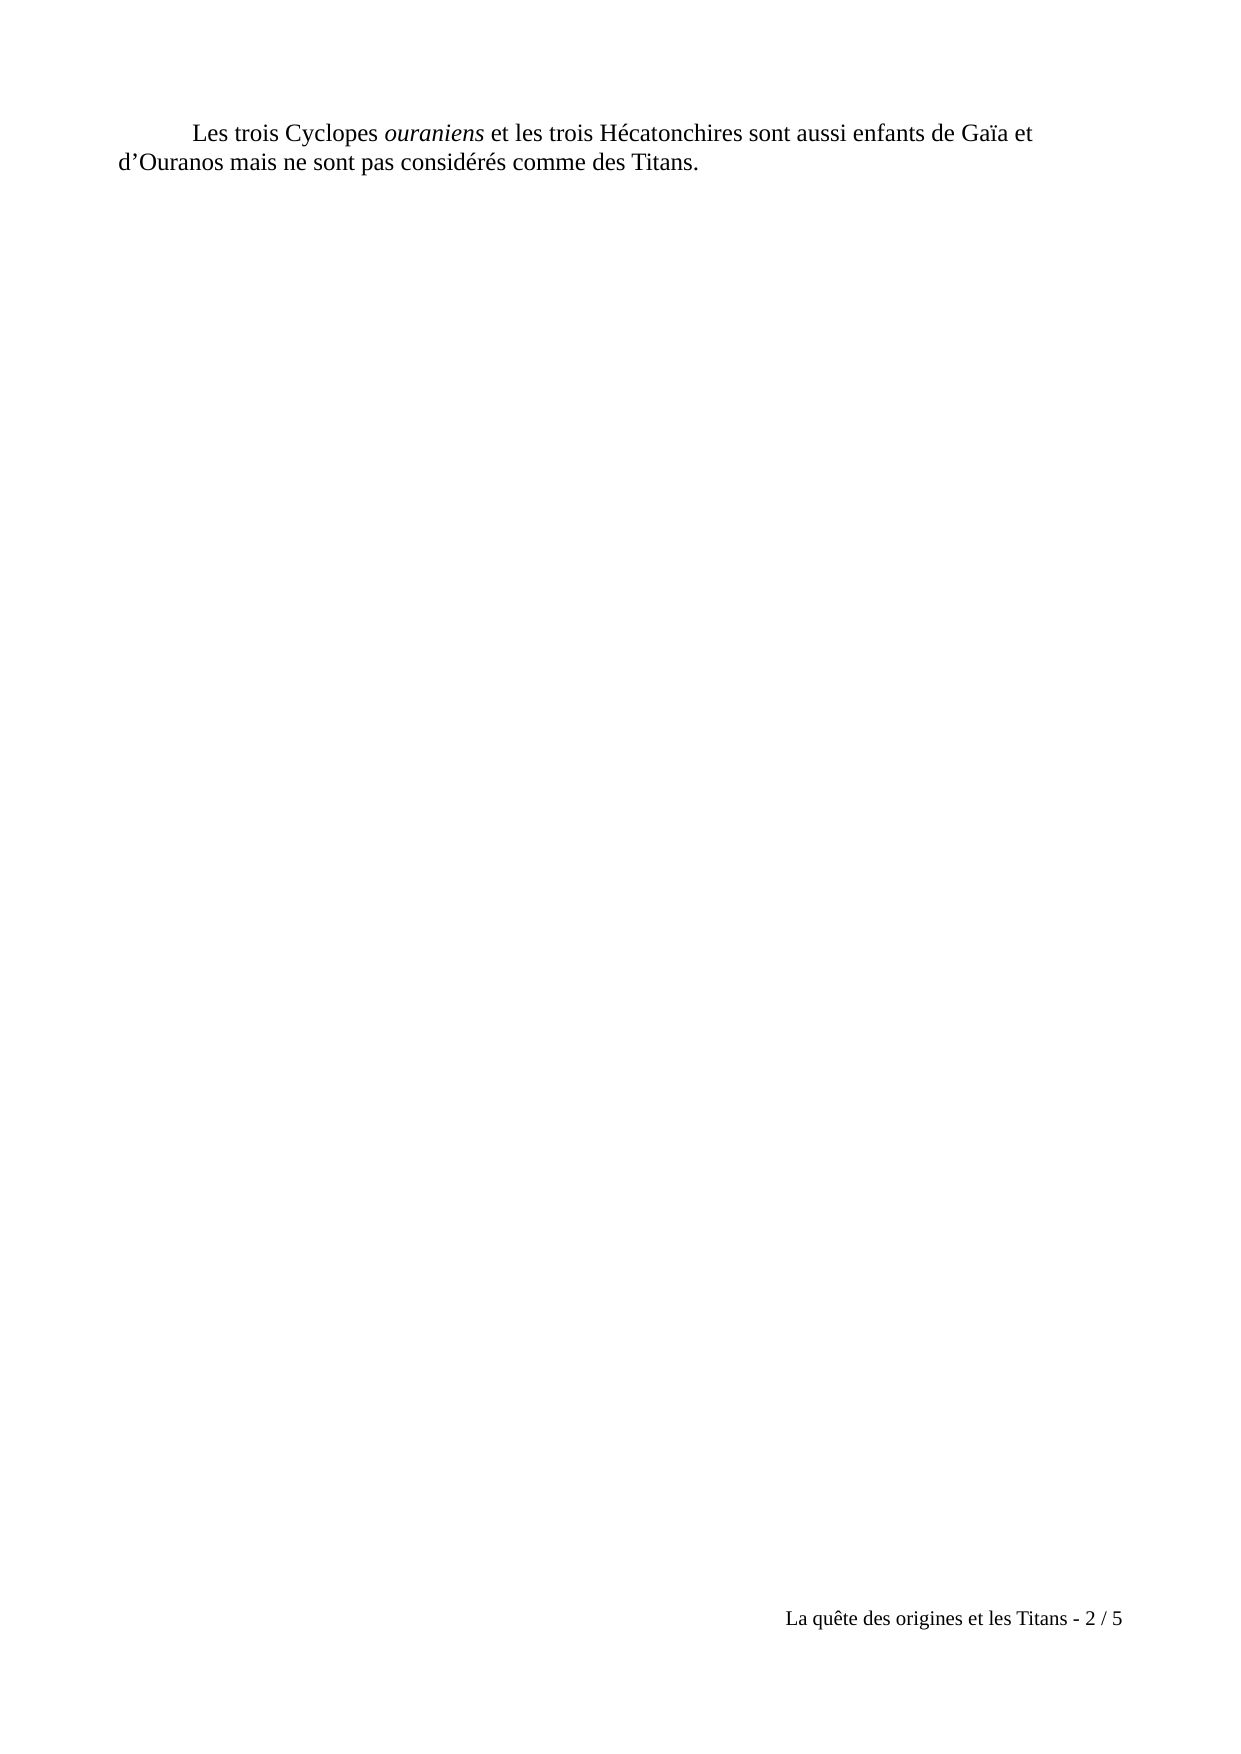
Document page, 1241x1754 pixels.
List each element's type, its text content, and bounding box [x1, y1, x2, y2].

text Les trois Cyclopes ouraniens et les trois Hécatonchires sont aussi enfants de Gaïa et d’Ouranos mais ne sont pas considérés comme des Titans. [118, 118, 1122, 176]
